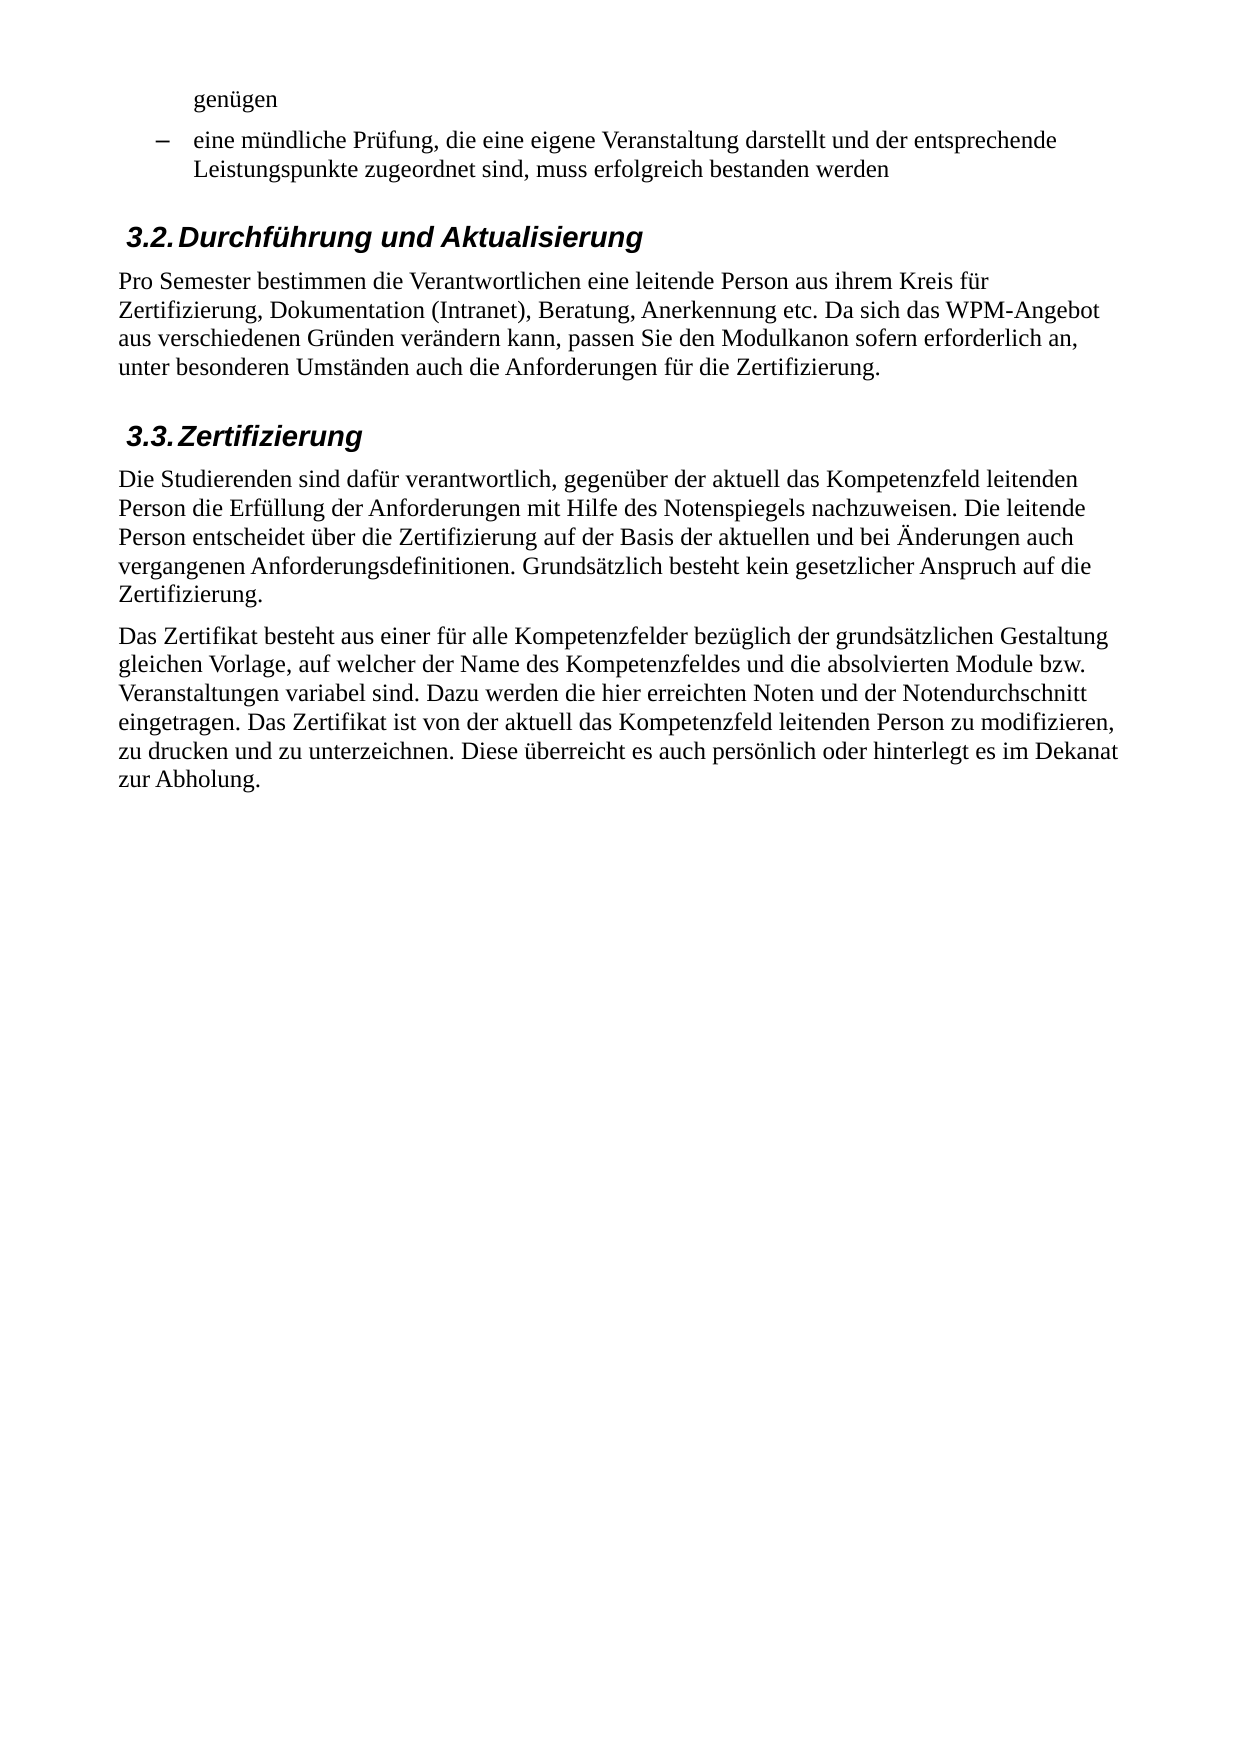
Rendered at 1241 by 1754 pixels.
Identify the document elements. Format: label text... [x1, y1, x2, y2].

subtitle Zertifizierung [118, 418, 1122, 452]
list eine mündliche Prüfung, die eine eigene Veranstaltung darstellt und der entsprechende Leistungspunkte zugeordnet sind, muss erfolgreich bestanden werden [156, 125, 1122, 182]
text Die Studierenden sind dafür verantwortlich, gegenüber der aktuell das Kompetenzfeld leitenden Person die Erfüllung der Anforderungen mit Hilfe des Notenspiegels nachzuweisen. Die leitende Person entscheidet über die Zertifizierung auf der Basis der aktuellen und bei Änderungen auch vergangenen Anforderungsdefinitionen. Grundsätzlich besteht kein gesetzlicher Anspruch auf die Zertifizierung. [118, 464, 1122, 608]
text Das Zertifikat besteht aus einer für alle Kompetenzfelder bezüglich der grundsätzlichen Gestaltung gleichen Vorlage, auf welcher der Name des Kompetenzfeldes und die absolvierten Module bzw. Veranstaltungen variabel sind. Dazu werden die hier erreichten Noten und der Notendurchschnitt eingetragen. Das Zertifikat ist von der aktuell das Kompetenzfeld leitenden Person zu modifizieren, zu drucken und zu unterzeichnen. Diese überreicht es auch persönlich oder hinterlegt es im Dekanat zur Abholung. [118, 621, 1122, 793]
list genügen [156, 84, 1122, 112]
subtitle Durchführung und Aktualisierung [118, 220, 1122, 253]
text Pro Semester bestimmen die Verantwortlichen eine leitende Person aus ihrem Kreis für Zertifizierung, Dokumentation (Intranet), Beratung, Anerkennung etc. Da sich das WPM-Angebot aus verschiedenen Gründen verändern kann, passen Sie den Modulkanon sofern erforderlich an, unter besonderen Umständen auch die Anforderungen für die Zertifizierung. [118, 266, 1122, 381]
